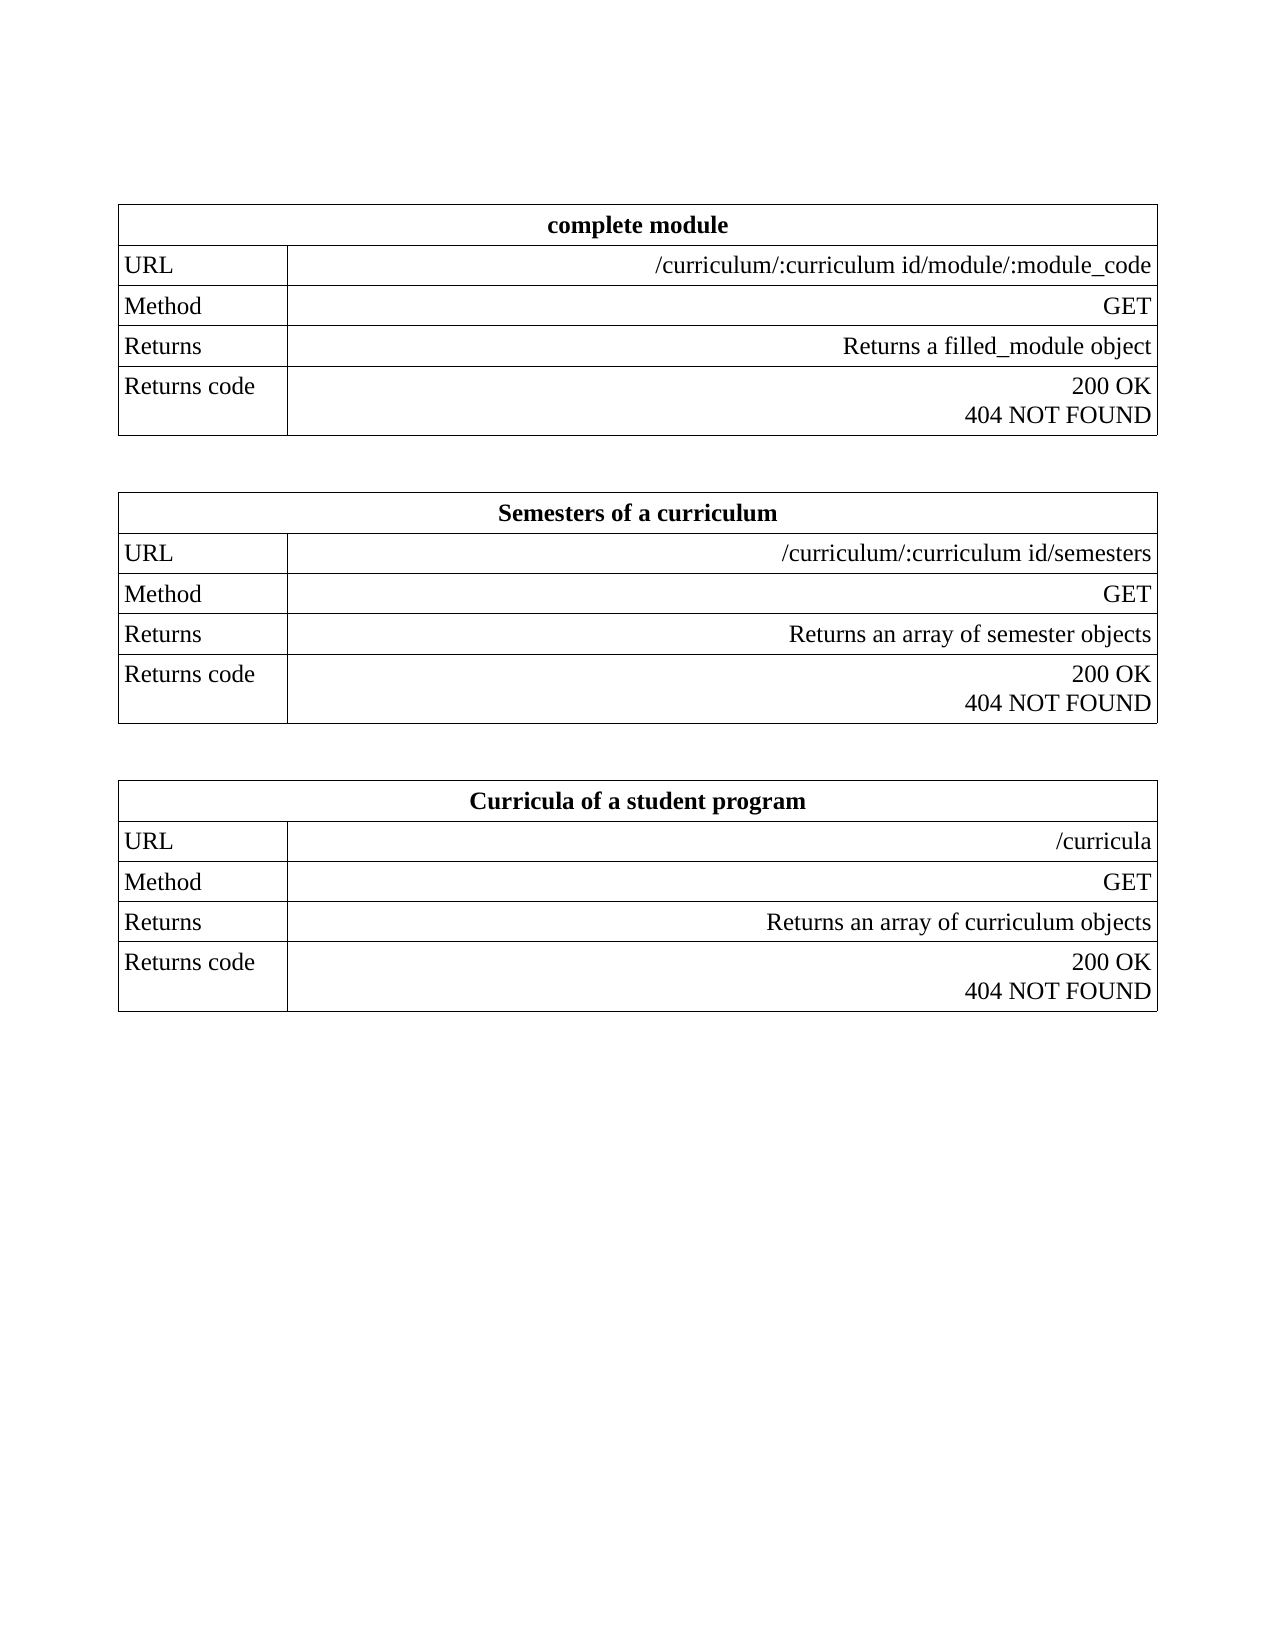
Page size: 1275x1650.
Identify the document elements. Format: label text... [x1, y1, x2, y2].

table_cell URL [119, 822, 287, 861]
table_cell Returns code [119, 655, 287, 723]
table_header complete module [119, 205, 1157, 245]
table_cell 200 OK 404 NOT FOUND [288, 367, 1157, 435]
table_cell Returns code [119, 942, 287, 1011]
table_cell URL [119, 534, 287, 573]
table_cell Method [119, 574, 287, 613]
table_cell Returns [119, 902, 287, 941]
table_cell 200 OK 404 NOT FOUND [288, 655, 1157, 723]
table_cell GET [288, 862, 1157, 901]
table_header Semesters of a curriculum [119, 493, 1157, 533]
table_cell Method [119, 286, 287, 325]
table_cell Returns an array of curriculum objects [288, 902, 1157, 941]
table_cell Returns code [119, 367, 287, 435]
table_cell Returns [119, 614, 287, 653]
table_cell Returns a filled_module object [288, 326, 1157, 366]
table_cell GET [288, 574, 1157, 613]
table_cell Returns [119, 326, 287, 366]
table_cell URL [119, 246, 287, 285]
table_cell Returns an array of semester objects [288, 614, 1157, 653]
table_cell 200 OK 404 NOT FOUND [288, 942, 1157, 1011]
table_cell /curriculum/:curriculum id/module/:module_code [288, 246, 1157, 285]
table_cell /curriculum/:curriculum id/semesters [288, 534, 1157, 573]
table_header Curricula of a student program [119, 781, 1157, 821]
table_cell /curricula [288, 822, 1157, 861]
table_cell GET [288, 286, 1157, 325]
table_cell Method [119, 862, 287, 901]
